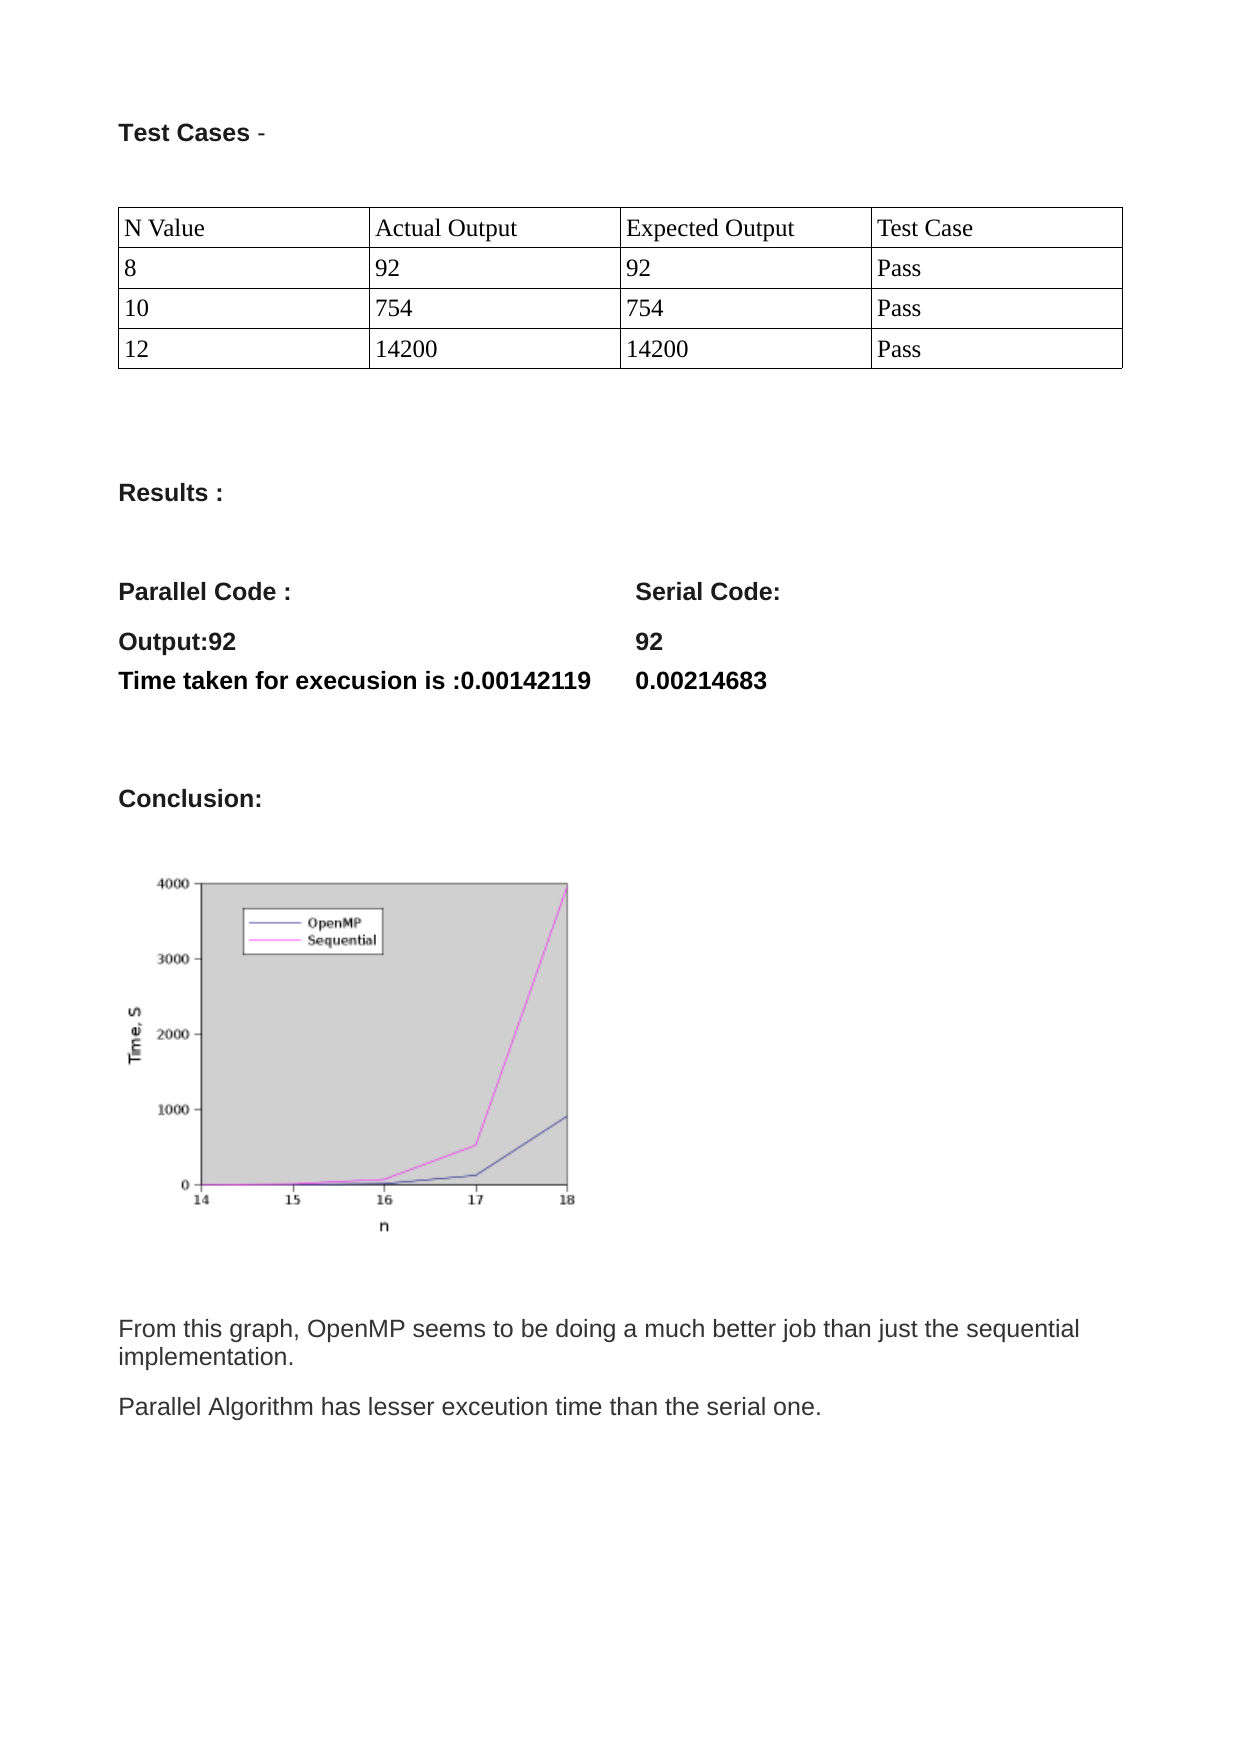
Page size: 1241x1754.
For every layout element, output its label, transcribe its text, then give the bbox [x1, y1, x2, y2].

table_cell 754 [370, 289, 620, 328]
table_cell 14200 [370, 329, 620, 368]
picture [118, 869, 587, 1244]
table_cell 14200 [621, 329, 871, 368]
text Parallel Algorithm has lesser exceution time than the serial one. [118, 1392, 1122, 1421]
table_cell 10 [119, 289, 369, 328]
text Test Cases - [118, 118, 1122, 147]
text Output:92 92 [118, 627, 1122, 655]
table_cell 754 [621, 289, 871, 328]
table_cell 92 [621, 248, 871, 287]
text Conclusion: [118, 784, 1122, 813]
text Results : [118, 478, 1122, 507]
text Time taken for execusion is :0.00142119 0.00214683 [118, 666, 1122, 694]
table_cell 12 [119, 329, 369, 368]
table_header N Value [119, 208, 369, 247]
table_cell 8 [119, 248, 369, 287]
table_header Test Case [872, 208, 1122, 247]
text Parallel Code : Serial Code: [118, 577, 1122, 606]
table_cell Pass [872, 248, 1122, 287]
table_header Expected Output [621, 208, 871, 247]
table_cell 92 [370, 248, 620, 287]
table_cell Pass [872, 329, 1122, 368]
table_header Actual Output [370, 208, 620, 247]
text From this graph, OpenMP seems to be doing a much better job than just the sequential implementation. [118, 1314, 1122, 1371]
table_cell Pass [872, 289, 1122, 328]
